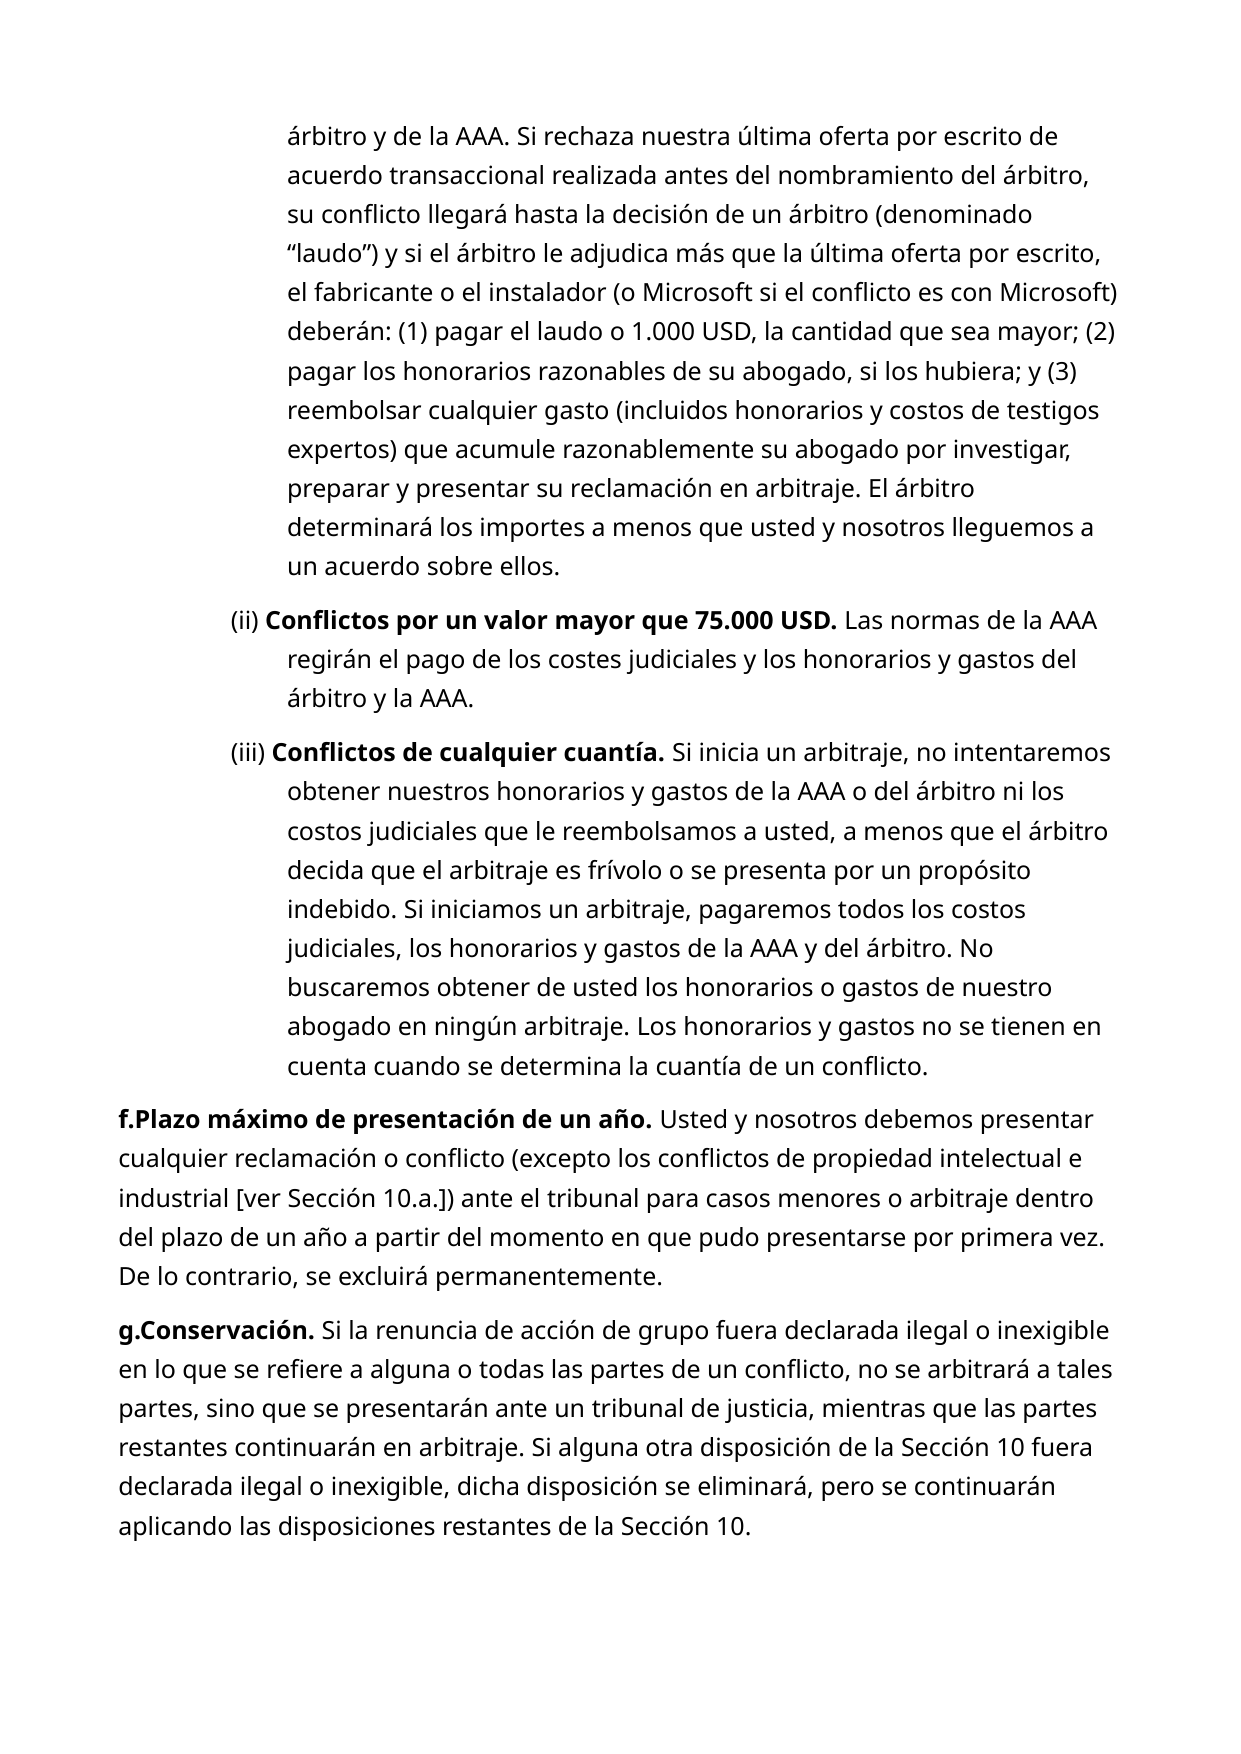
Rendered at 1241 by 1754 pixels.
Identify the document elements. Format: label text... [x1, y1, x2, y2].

text (ii) Conflictos por un valor mayor que 75.000 USD. Las normas de la AAA regirán el pago de los costes judiciales y los honorarios y gastos del árbitro y la AAA. [231, 603, 1122, 715]
text árbitro y de la AAA. Si rechaza nuestra última oferta por escrito de acuerdo transaccional realizada antes del nombramiento del árbitro, su conflicto llegará hasta la decisión de un árbitro (denominado “laudo”) y si el árbitro le adjudica más que la última oferta por escrito, el fabricante o el instalador (o Microsoft si el conflicto es con Microsoft) deberán: (1) pagar el laudo o 1.000 USD, la cantidad que sea mayor; (2) pagar los honorarios razonables de su abogado, si los hubiera; y (3) reembolsar cualquier gasto (incluidos honorarios y costos de testigos expertos) que acumule razonablemente su abogado por investigar, preparar y presentar su reclamación en arbitraje. El árbitro determinará los importes a menos que usted y nosotros lleguemos a un acuerdo sobre ellos. [231, 118, 1122, 583]
text f.Plazo máximo de presentación de un año. Usted y nosotros debemos presentar cualquier reclamación o conflicto (excepto los conflictos de propiedad intelectual e industrial [ver Sección 10.a.]) ante el tribunal para casos menores o arbitraje dentro del plazo de un año a partir del momento en que pudo presentarse por primera vez. De lo contrario, se excluirá permanentemente. [118, 1102, 1122, 1293]
text (iii) Conflictos de cualquier cuantía. Si inicia un arbitraje, no intentaremos obtener nuestros honorarios y gastos de la AAA o del árbitro ni los costos judiciales que le reembolsamos a usted, a menos que el árbitro decida que el arbitraje es frívolo o se presenta por un propósito indebido. Si iniciamos un arbitraje, pagaremos todos los costos judiciales, los honorarios y gastos de la AAA y del árbitro. No buscaremos obtener de usted los honorarios o gastos de nuestro abogado en ningún arbitraje. Los honorarios y gastos no se tienen en cuenta cuando se determina la cuantía de un conflicto. [231, 735, 1122, 1082]
text g.Conservación. Si la renuncia de acción de grupo fuera declarada ilegal o inexigible en lo que se refiere a alguna o todas las partes de un conflicto, no se arbitrará a tales partes, sino que se presentarán ante un tribunal de justicia, mientras que las partes restantes continuarán en arbitraje. Si alguna otra disposición de la Sección 10 fuera declarada ilegal o inexigible, dicha disposición se eliminará, pero se continuarán aplicando las disposiciones restantes de la Sección 10. [118, 1312, 1122, 1542]
